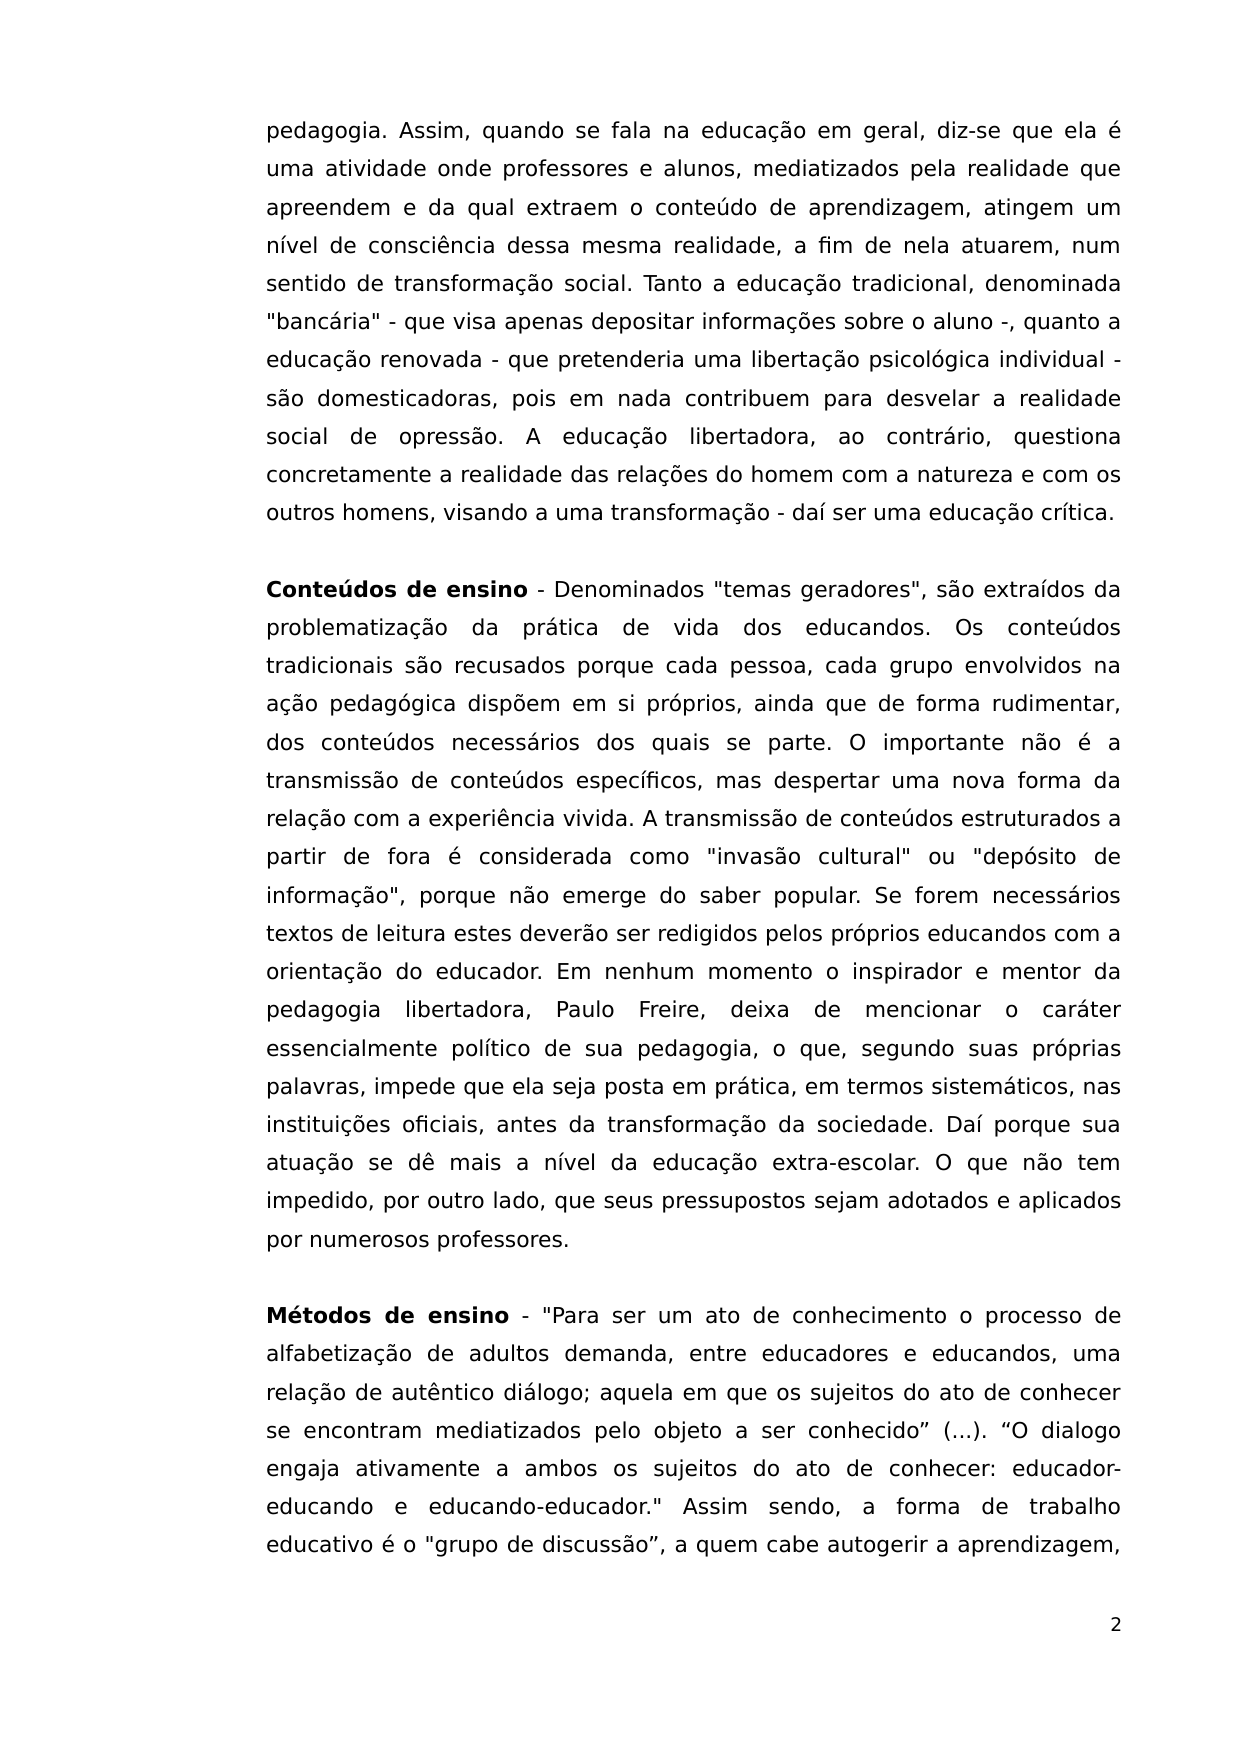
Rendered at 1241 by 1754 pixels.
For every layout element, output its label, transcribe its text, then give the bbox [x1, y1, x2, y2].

text Métodos de ensino - "Para ser um ato de conhecimento o processo de alfabetização de adultos demanda, entre educadores e educandos, uma relação de autêntico diálogo; aquela em que os sujeitos do ato de conhecer se encontram mediatizados pelo objeto a ser conhecido” (...). “O dialogo engaja ativamente a ambos os sujeitos do ato de conhecer: educador-educando e educando-educador." Assim sendo, a forma de trabalho educativo é o "grupo de discussão”, a quem cabe autogerir a aprendizagem, [266, 1303, 1122, 1558]
text Conteúdos de ensino - Denominados "temas geradores", são extraídos da problematização da prática de vida dos educandos. Os conteúdos tradicionais são recusados porque cada pessoa, cada grupo envolvidos na ação pedagógica dispõem em si próprios, ainda que de forma rudimentar, dos conteúdos necessários dos quais se parte. O importante não é a transmissão de conteúdos específicos, mas despertar uma nova forma da relação com a experiência vivida. A transmissão de conteúdos estruturados a partir de fora é considerada como "invasão cultural" ou "depósito de informação", porque não emerge do saber popular. Se forem necessários textos de leitura estes deverão ser redigidos pelos próprios educandos com a orientação do educador. Em nenhum momento o inspirador e mentor da pedagogia libertadora, Paulo Freire, deixa de mencionar o caráter essencialmente político de sua pedagogia, o que, segundo suas próprias palavras, impede que ela seja posta em prática, em termos sistemáticos, nas instituições oficiais, antes da transformação da sociedade. Daí porque sua atuação se dê mais a nível da educação extra-escolar. O que não tem impedido, por outro lado, que seus pressupostos sejam adotados e aplicados por numerosos professores. [266, 577, 1122, 1252]
text pedagogia. Assim, quando se fala na educação em geral, diz-se que ela é uma atividade onde professores e alunos, mediatizados pela realidade que apreendem e da qual extraem o conteúdo de aprendizagem, atingem um nível de consciência dessa mesma realidade, a fim de nela atuarem, num sentido de transformação social. Tanto a educação tradicional, denominada "bancária" - que visa apenas depositar informações sobre o aluno -, quanto a educação renovada - que pretenderia uma libertação psicológica individual - são domesticadoras, pois em nada contribuem para desvelar a realidade social de opressão. A educação libertadora, ao contrário, questiona concretamente a realidade das relações do homem com a natureza e com os outros homens, visando a uma transformação - daí ser uma educação crítica. [266, 118, 1122, 526]
